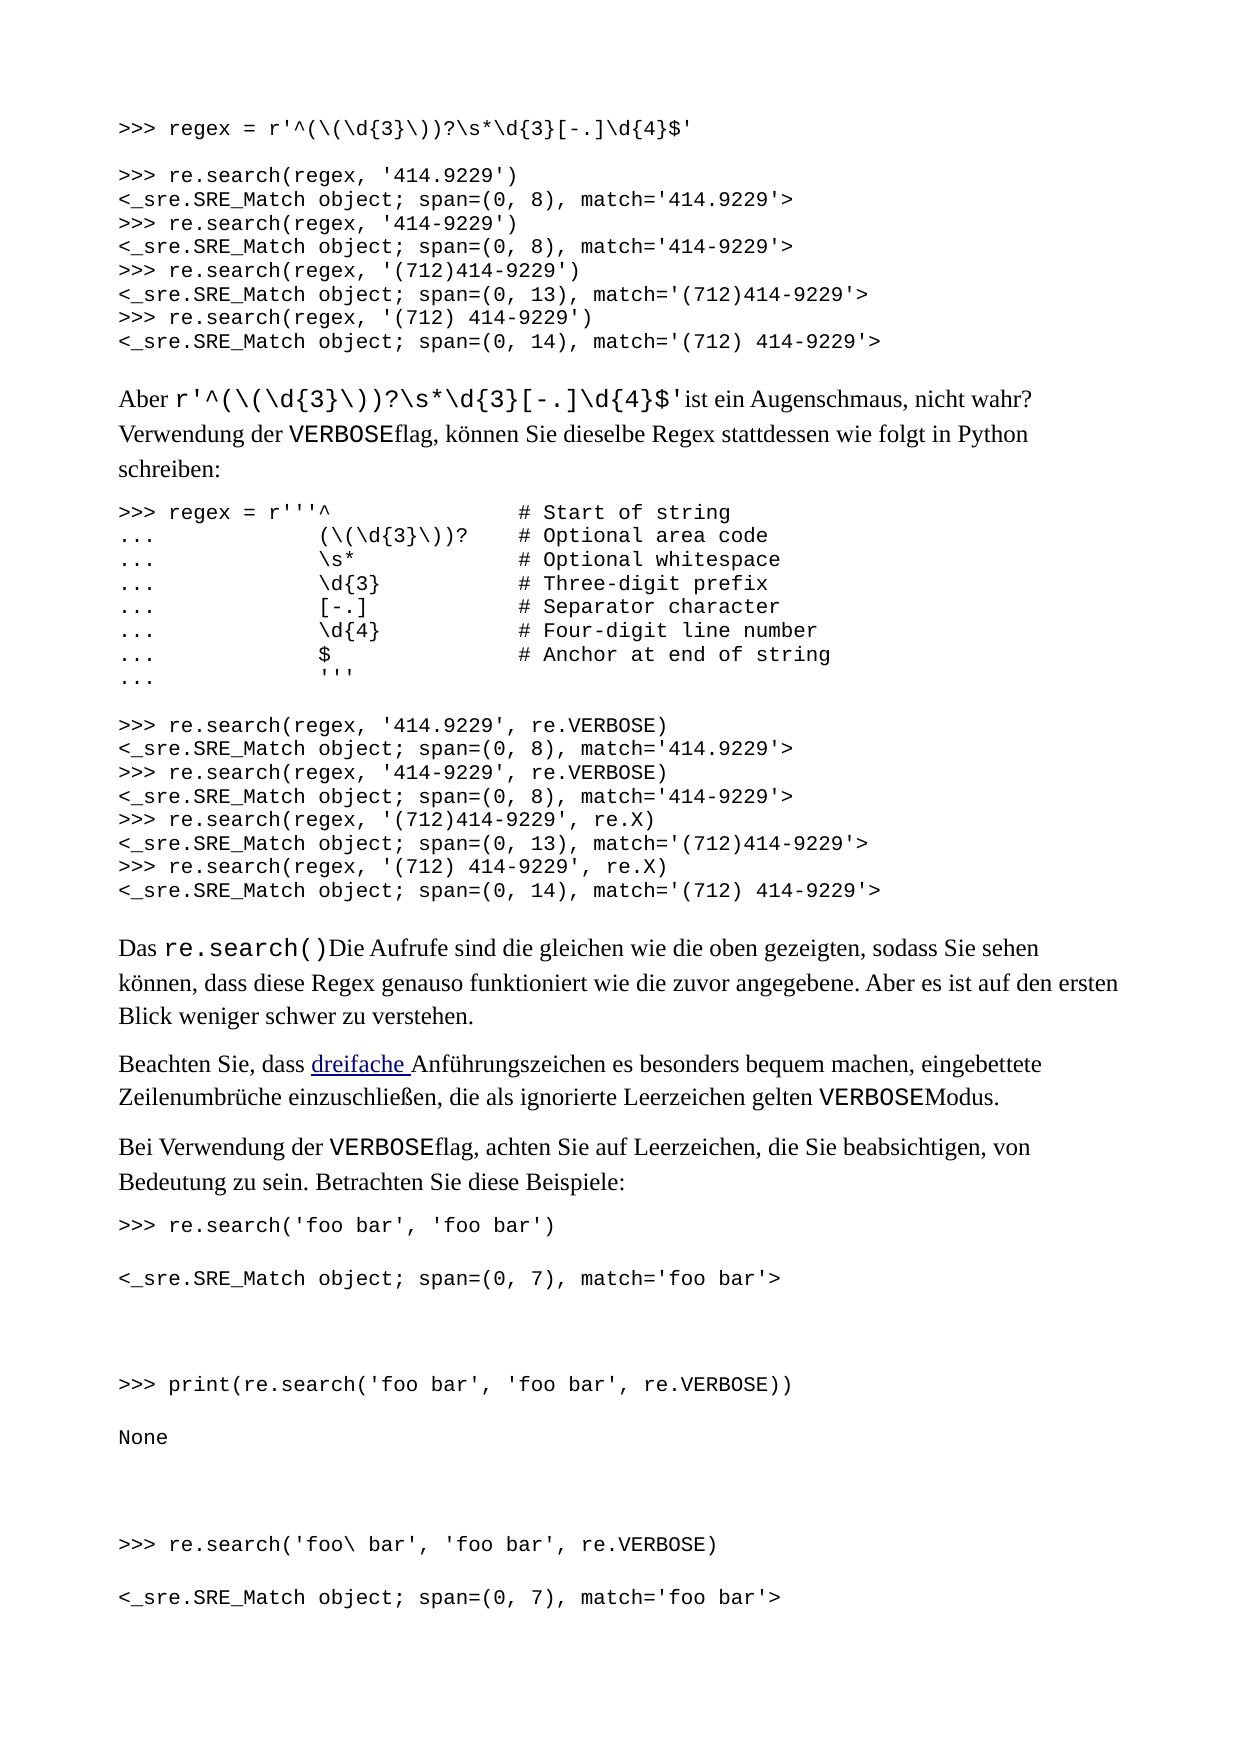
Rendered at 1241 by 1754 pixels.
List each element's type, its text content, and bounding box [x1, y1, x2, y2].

text <_sre.SRE_Match object; span=(0, 8), match='414-9229'> [118, 236, 1122, 260]
text None [118, 1427, 1122, 1451]
text <_sre.SRE_Match object; span=(0, 13), match='(712)414-9229'> [118, 284, 1122, 307]
text ... (\(\d{3}\))? # Optional area code [118, 526, 1122, 549]
text <_sre.SRE_Match object; span=(0, 7), match='foo bar'> [118, 1587, 1122, 1610]
text >>> re.search(regex, '(712) 414-9229') [118, 307, 1122, 331]
text <_sre.SRE_Match object; span=(0, 14), match='(712) 414-9229'> [118, 331, 1122, 354]
text <_sre.SRE_Match object; span=(0, 13), match='(712)414-9229'> [118, 833, 1122, 857]
text ... $ # Anchor at end of string [118, 644, 1122, 667]
text <_sre.SRE_Match object; span=(0, 8), match='414.9229'> [118, 738, 1122, 762]
text >>> re.search(regex, '(712) 414-9229', re.X) [118, 857, 1122, 880]
text <_sre.SRE_Match object; span=(0, 14), match='(712) 414-9229'> [118, 880, 1122, 904]
text >>> re.search(regex, '414.9229') [118, 165, 1122, 189]
text ... ''' [118, 667, 1122, 691]
text Aber r'^(\(\d{3}\))?\s*\d{3}[-.]\d{4}$'ist ein Augenschmaus, nicht wahr? Verwendung der VERBOSEflag, können Sie dieselbe Regex stattdessen wie folgt in Python schreiben: [118, 384, 1122, 483]
text Beachten Sie, dass dreifache Anführungszeichen es besonders bequem machen, eingebettete Zeilenumbrüche einzuschließen, die als ignorierte Leerzeichen gelten VERBOSEModus. [118, 1049, 1122, 1113]
text >>> re.search(regex, '414-9229', re.VERBOSE) [118, 762, 1122, 786]
text >>> regex = r'''^ # Start of string [118, 502, 1122, 526]
text ... \s* # Optional whitespace [118, 549, 1122, 573]
text ... [-.] # Separator character [118, 596, 1122, 620]
text ... \d{4} # Four-digit line number [118, 620, 1122, 644]
text >>> re.search(regex, '414.9229', re.VERBOSE) [118, 715, 1122, 738]
text >>> regex = r'^(\(\d{3}\))?\s*\d{3}[-.]\d{4}$' [118, 118, 1122, 142]
text <_sre.SRE_Match object; span=(0, 7), match='foo bar'> [118, 1268, 1122, 1292]
text >>> print(re.search('foo bar', 'foo bar', re.VERBOSE)) [118, 1374, 1122, 1398]
text >>> re.search(regex, '414-9229') [118, 213, 1122, 236]
text >>> re.search('foo\ bar', 'foo bar', re.VERBOSE) [118, 1533, 1122, 1557]
text >>> re.search(regex, '(712)414-9229', re.X) [118, 809, 1122, 833]
text >>> re.search('foo bar', 'foo bar') [118, 1215, 1122, 1238]
text <_sre.SRE_Match object; span=(0, 8), match='414-9229'> [118, 786, 1122, 809]
text <_sre.SRE_Match object; span=(0, 8), match='414.9229'> [118, 189, 1122, 213]
text Das re.search()Die Aufrufe sind die gleichen wie die oben gezeigten, sodass Sie sehen können, dass diese Regex genauso funktioniert wie die zuvor angegebene. Aber es ist auf den ersten Blick weniger schwer zu verstehen. [118, 933, 1122, 1030]
text ... \d{3} # Three-digit prefix [118, 573, 1122, 596]
text Bei Verwendung der VERBOSEflag, achten Sie auf Leerzeichen, die Sie beabsichtigen, von Bedeutung zu sein. Betrachten Sie diese Beispiele: [118, 1132, 1122, 1196]
text >>> re.search(regex, '(712)414-9229') [118, 260, 1122, 284]
